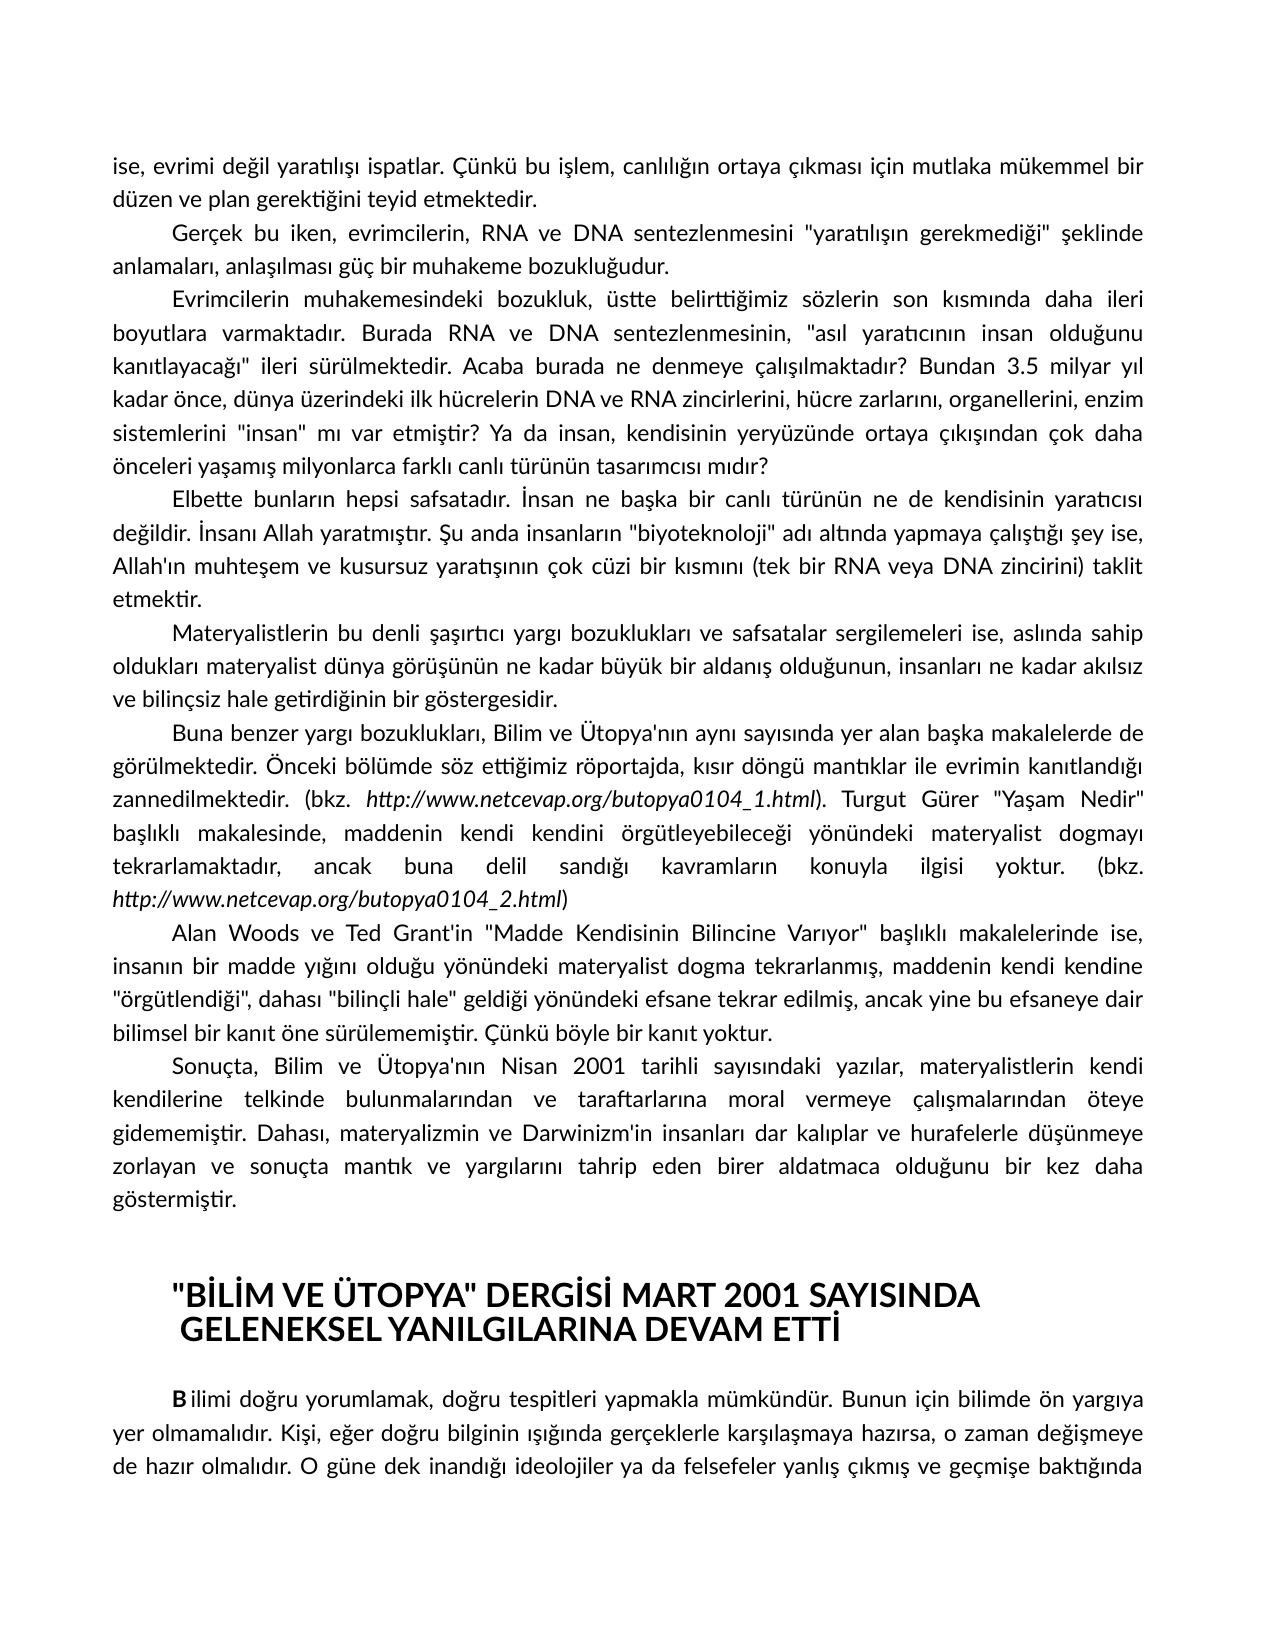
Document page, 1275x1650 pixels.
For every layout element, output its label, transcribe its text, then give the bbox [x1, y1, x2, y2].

text Evrimcilerin muhakemesindeki bozukluk, üstte belirttiğimiz sözlerin son kısmında daha ileri boyutlara varmaktadır. Burada RNA ve DNA sentezlenmesinin, "asıl yaratıcının insan olduğunu kanıtlayacağı" ileri sürülmektedir. Acaba burada ne denmeye çalışılmaktadır? Bundan 3.5 milyar yıl kadar önce, dünya üzerindeki ilk hücrelerin DNA ve RNA zincirlerini, hücre zarlarını, organellerini, enzim sistemlerini "insan" mı var etmiştir? Ya da insan, kendisinin yeryüzünde ortaya çıkışından çok daha önceleri yaşamış milyonlarca farklı canlı türünün tasarımcısı mıdır? [112, 281, 1145, 481]
text Buna benzer yargı bozuklukları, Bilim ve Ütopya'nın aynı sayısında yer alan başka makalelerde de görülmektedir. Önceki bölümde söz ettiğimiz röportajda, kısır döngü mantıklar ile evrimin kanıtlandığı zannedilmektedir. (bkz. http://www.netcevap.org/butopya0104_1.html). Turgut Gürer "Yaşam Nedir" başlıklı makalesinde, maddenin kendi kendini örgütleyebileceği yönündeki materyalist dogmayı tekrarlamaktadır, ancak buna delil sandığı kavramların konuyla ilgisi yoktur. (bkz. http://www.netcevap.org/butopya0104_2.html) [112, 714, 1145, 914]
text ise, evrimi değil yaratılışı ispatlar. Çünkü bu işlem, canlılığın ortaya çıkması için mutlaka mükemmel bir düzen ve plan gerektiğini teyid etmektedir. [112, 148, 1145, 214]
text Sonuçta, Bilim ve Ütopya'nın Nisan 2001 tarihli sayısındaki yazılar, materyalistlerin kendi kendilerine telkinde bulunmalarından ve taraftarlarına moral vermeye çalışmalarından öteye gidememiştir. Dahası, materyalizmin ve Darwinizm'in insanları dar kalıplar ve hurafelerle düşünmeye zorlayan ve sonuçta mantık ve yargılarını tahrip eden birer aldatmaca olduğunu bir kez daha göstermiştir. [112, 1048, 1145, 1214]
text "BİLİM VE ÜTOPYA" DERGİSİ MART 2001 SAYISINDA [112, 1281, 1145, 1314]
text Materyalistlerin bu denli şaşırtıcı yargı bozuklukları ve safsatalar sergilemeleri ise, aslında sahip oldukları materyalist dünya görüşünün ne kadar büyük bir aldanış olduğunun, insanları ne kadar akılsız ve bilinçsiz hale getirdiğinin bir göstergesidir. [112, 614, 1145, 714]
text Bilimi doğru yorumlamak, doğru tespitleri yapmakla mümkündür. Bunun için bilimde ön yargıya yer olmamalıdır. Kişi, eğer doğru bilginin ışığında gerçeklerle karşılaşmaya hazırsa, o zaman değişmeye de hazır olmalıdır. O güne dek inandığı ideolojiler ya da felsefeler yanlış çıkmış ve geçmişe baktığında [112, 1381, 1145, 1481]
text Alan Woods ve Ted Grant'in "Madde Kendisinin Bilincine Varıyor" başlıklı makalelerinde ise, insanın bir madde yığını olduğu yönündeki materyalist dogma tekrarlanmış, maddenin kendi kendine "örgütlendiği", dahası "bilinçli hale" geldiği yönündeki efsane tekrar edilmiş, ancak yine bu efsaneye dair bilimsel bir kanıt öne sürülememiştir. Çünkü böyle bir kanıt yoktur. [112, 914, 1145, 1048]
text Gerçek bu iken, evrimcilerin, RNA ve DNA sentezlenmesini "yaratılışın gerekmediği" şeklinde anlamaları, anlaşılması güç bir muhakeme bozukluğudur. [112, 214, 1145, 281]
text Elbette bunların hepsi safsatadır. İnsan ne başka bir canlı türünün ne de kendisinin yaratıcısı değildir. İnsanı Allah yaratmıştır. Şu anda insanların "biyoteknoloji" adı altında yapmaya çalıştığı şey ise, Allah'ın muhteşem ve kusursuz yaratışının çok cüzi bir kısmını (tek bir RNA veya DNA zincirini) taklit etmektir. [112, 481, 1145, 614]
text GELENEKSEL YANILGILARINA DEVAM ETTİ [112, 1314, 1145, 1348]
